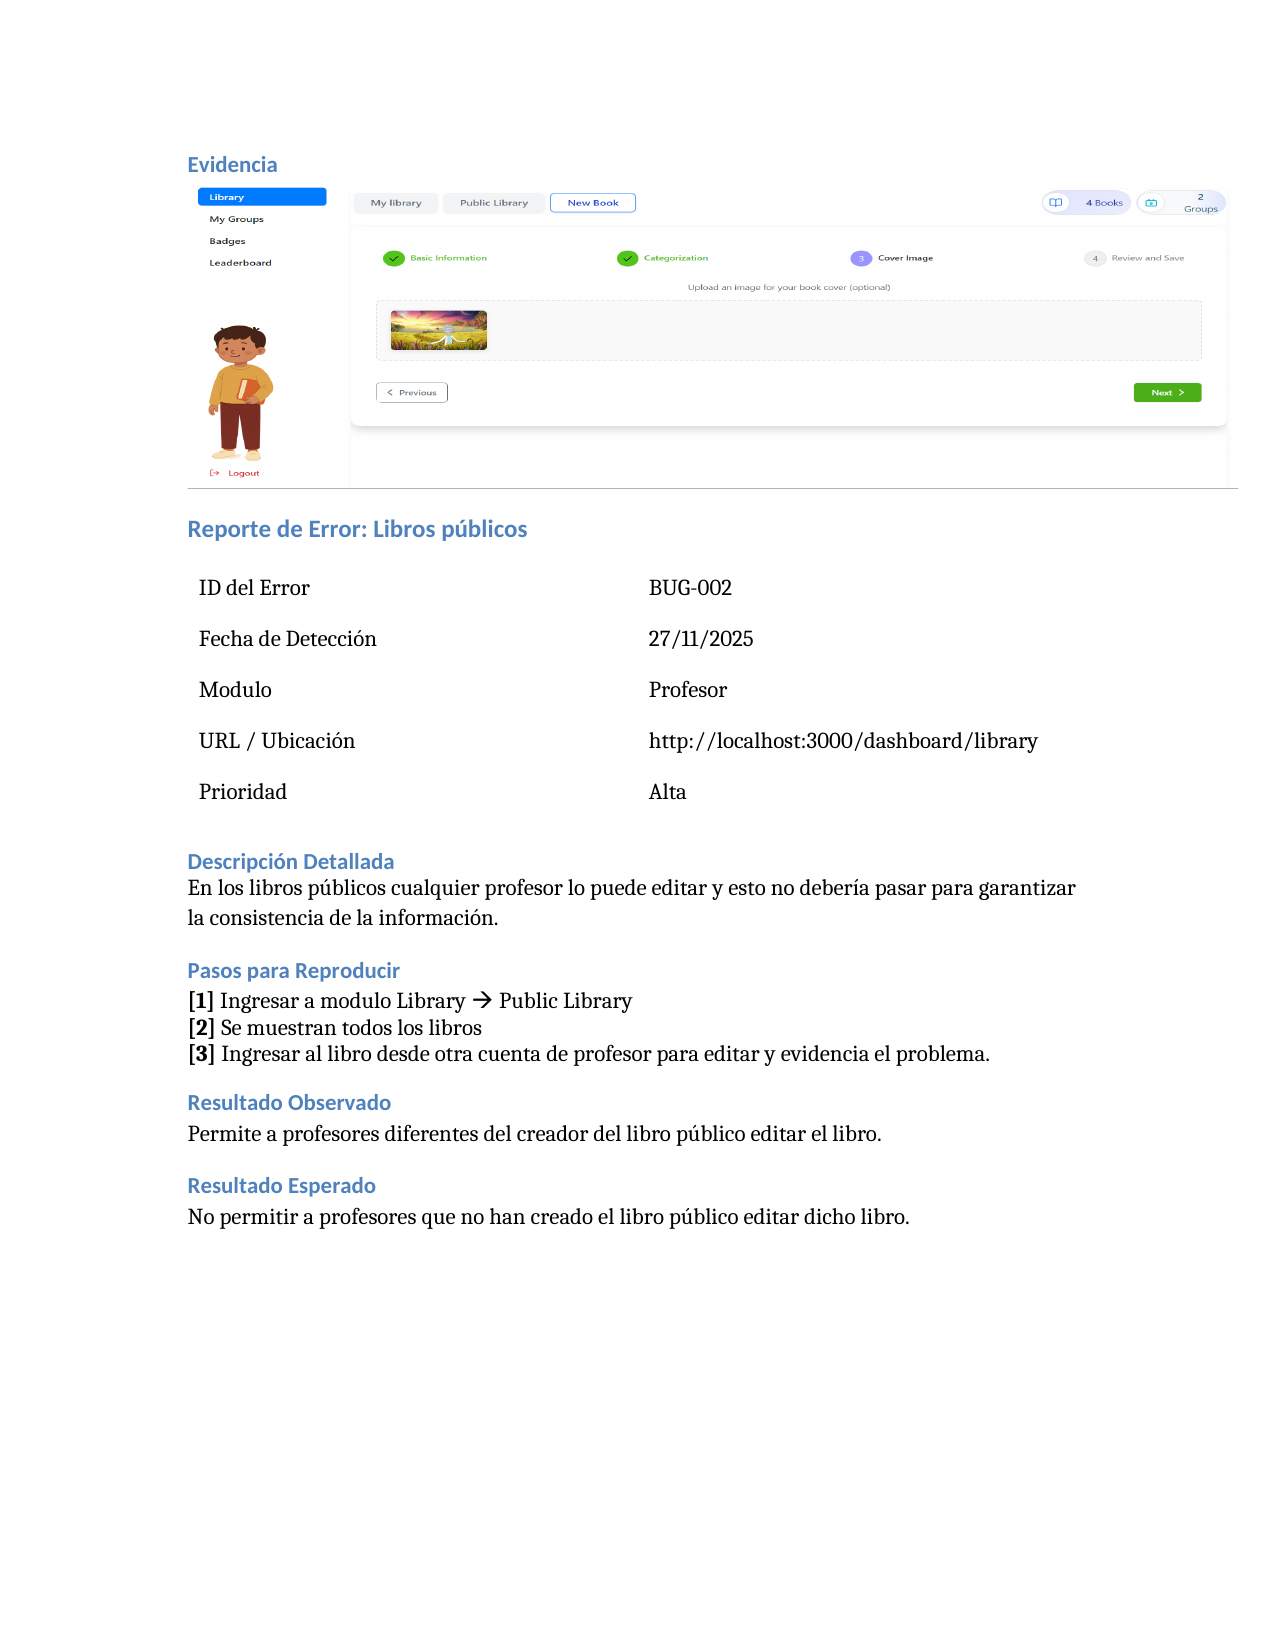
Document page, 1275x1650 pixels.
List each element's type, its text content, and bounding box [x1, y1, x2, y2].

text Permite a profesores diferentes del creador del libro público editar el libro. [187, 1120, 1087, 1147]
subtitle Pasos para Reproducir [187, 956, 1087, 984]
subtitle Resultado Observado [187, 1088, 1087, 1116]
subtitle Evidencia [187, 150, 1087, 178]
table_cell Profesor [638, 677, 1087, 728]
subtitle Resultado Esperado [187, 1171, 1087, 1199]
subtitle Reporte de Error: Libros públicos [187, 513, 1087, 544]
text [1] Ingresar a modulo Library  Public Library [2] Se muestran todos los libros [3] Ingresar al libro desde otra cuenta de profesor para editar y evidencia el problema. [187, 988, 1087, 1067]
table_cell Alta [638, 779, 1087, 826]
table_cell Prioridad [188, 779, 637, 826]
table_cell URL / Ubicación [188, 728, 637, 779]
picture [187, 182, 1239, 489]
table_header BUG-002 [638, 575, 1087, 626]
table_header ID del Error [188, 575, 637, 626]
text No permitir a profesores que no han creado el libro público editar dicho libro. [187, 1203, 1087, 1230]
subtitle Descripción Detallada [187, 847, 1087, 875]
table_cell 27/11/2025 [638, 626, 1087, 677]
table_cell http://localhost:3000/dashboard/library [638, 728, 1087, 779]
text En los libros públicos cualquier profesor lo puede editar y esto no debería pasar para garantizar la consistencia de la información. [187, 875, 1087, 931]
table_cell Fecha de Detección [188, 626, 637, 677]
table_cell Modulo [188, 677, 637, 728]
